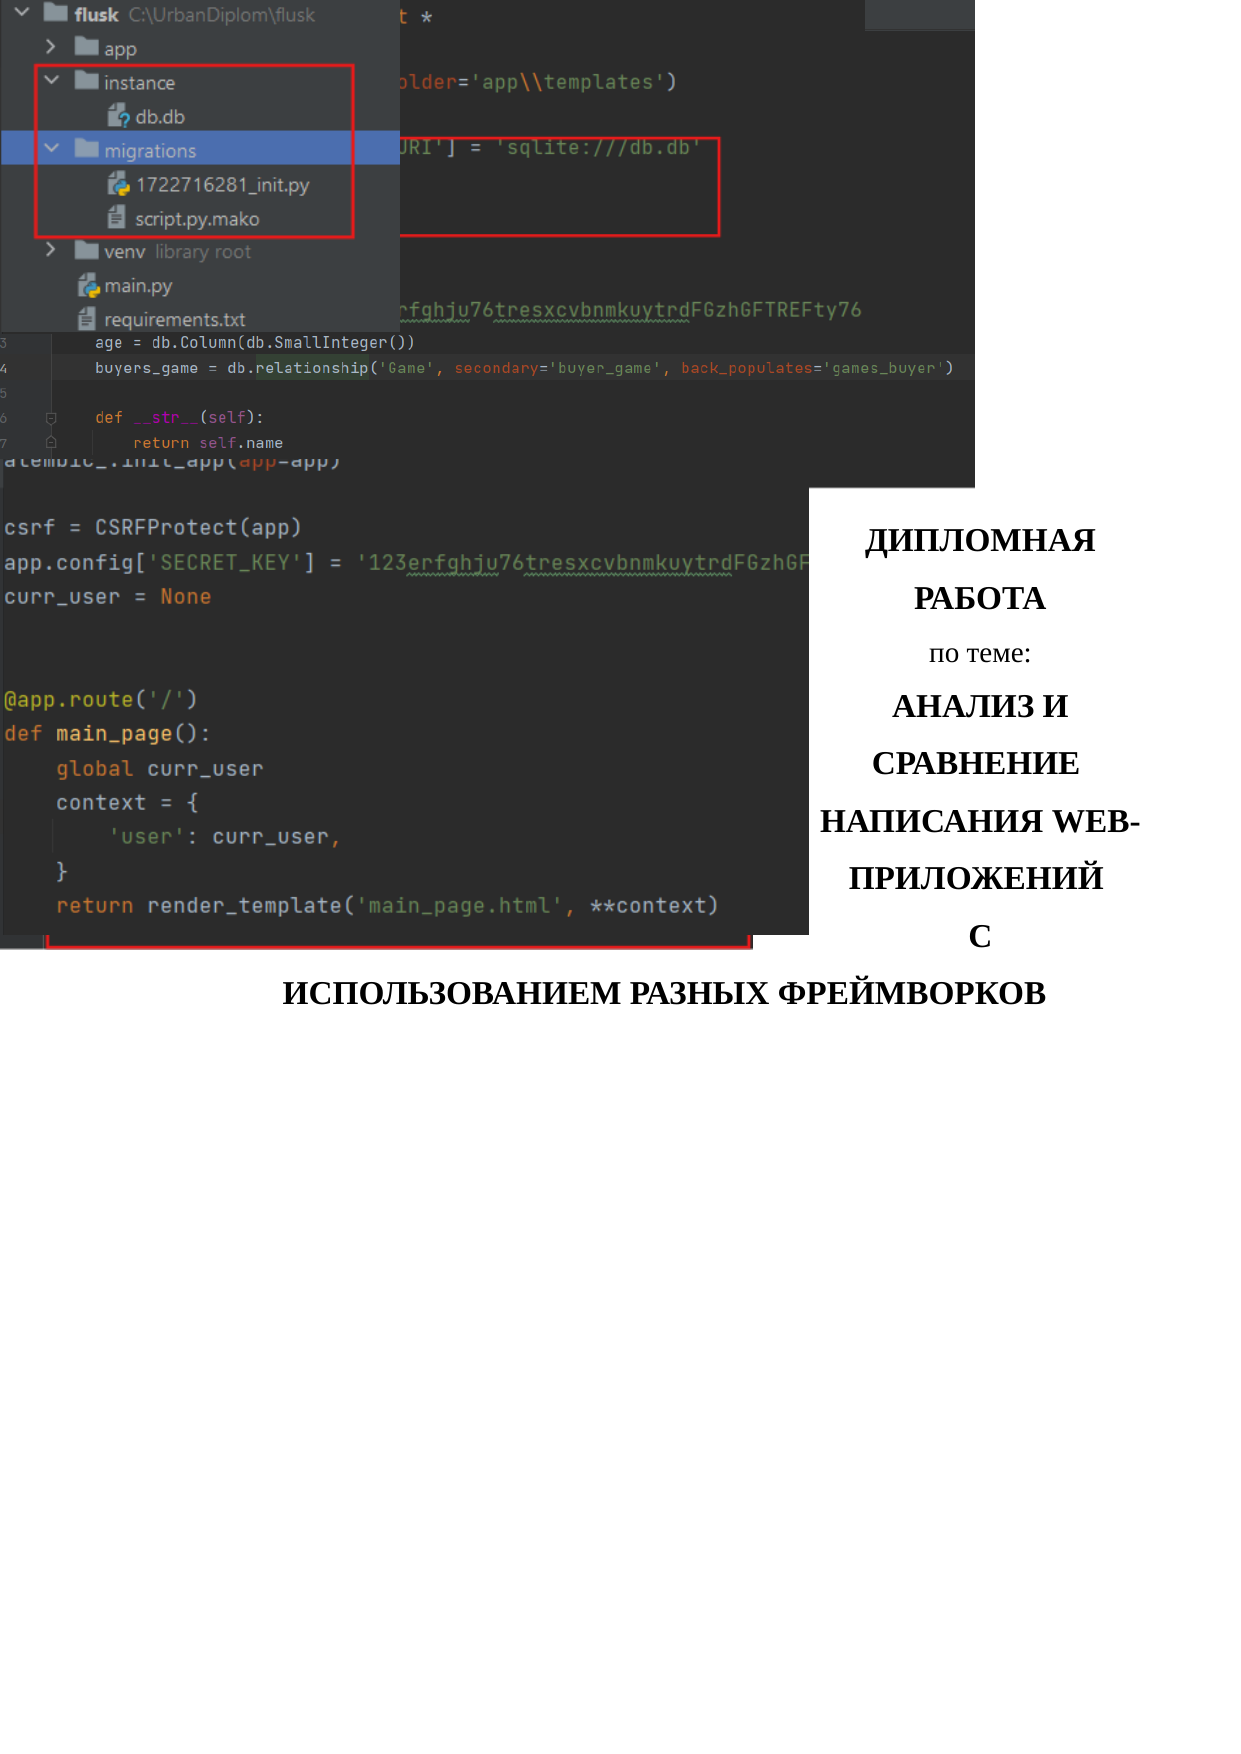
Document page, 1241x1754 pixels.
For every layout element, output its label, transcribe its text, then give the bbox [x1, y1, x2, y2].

text по теме: [809, 636, 1152, 669]
picture [0, 0, 975, 950]
text ДИПЛОМНАЯ РАБОТА [809, 521, 1152, 616]
text АНАЛИЗ И СРАВНЕНИЕ НАПИСАНИЯ WEB-ПРИЛОЖЕНИЙ С ИСПОЛЬЗОВАНИЕМ РАЗНЫХ ФРЕЙМВОРКОВ [177, 686, 1152, 1012]
